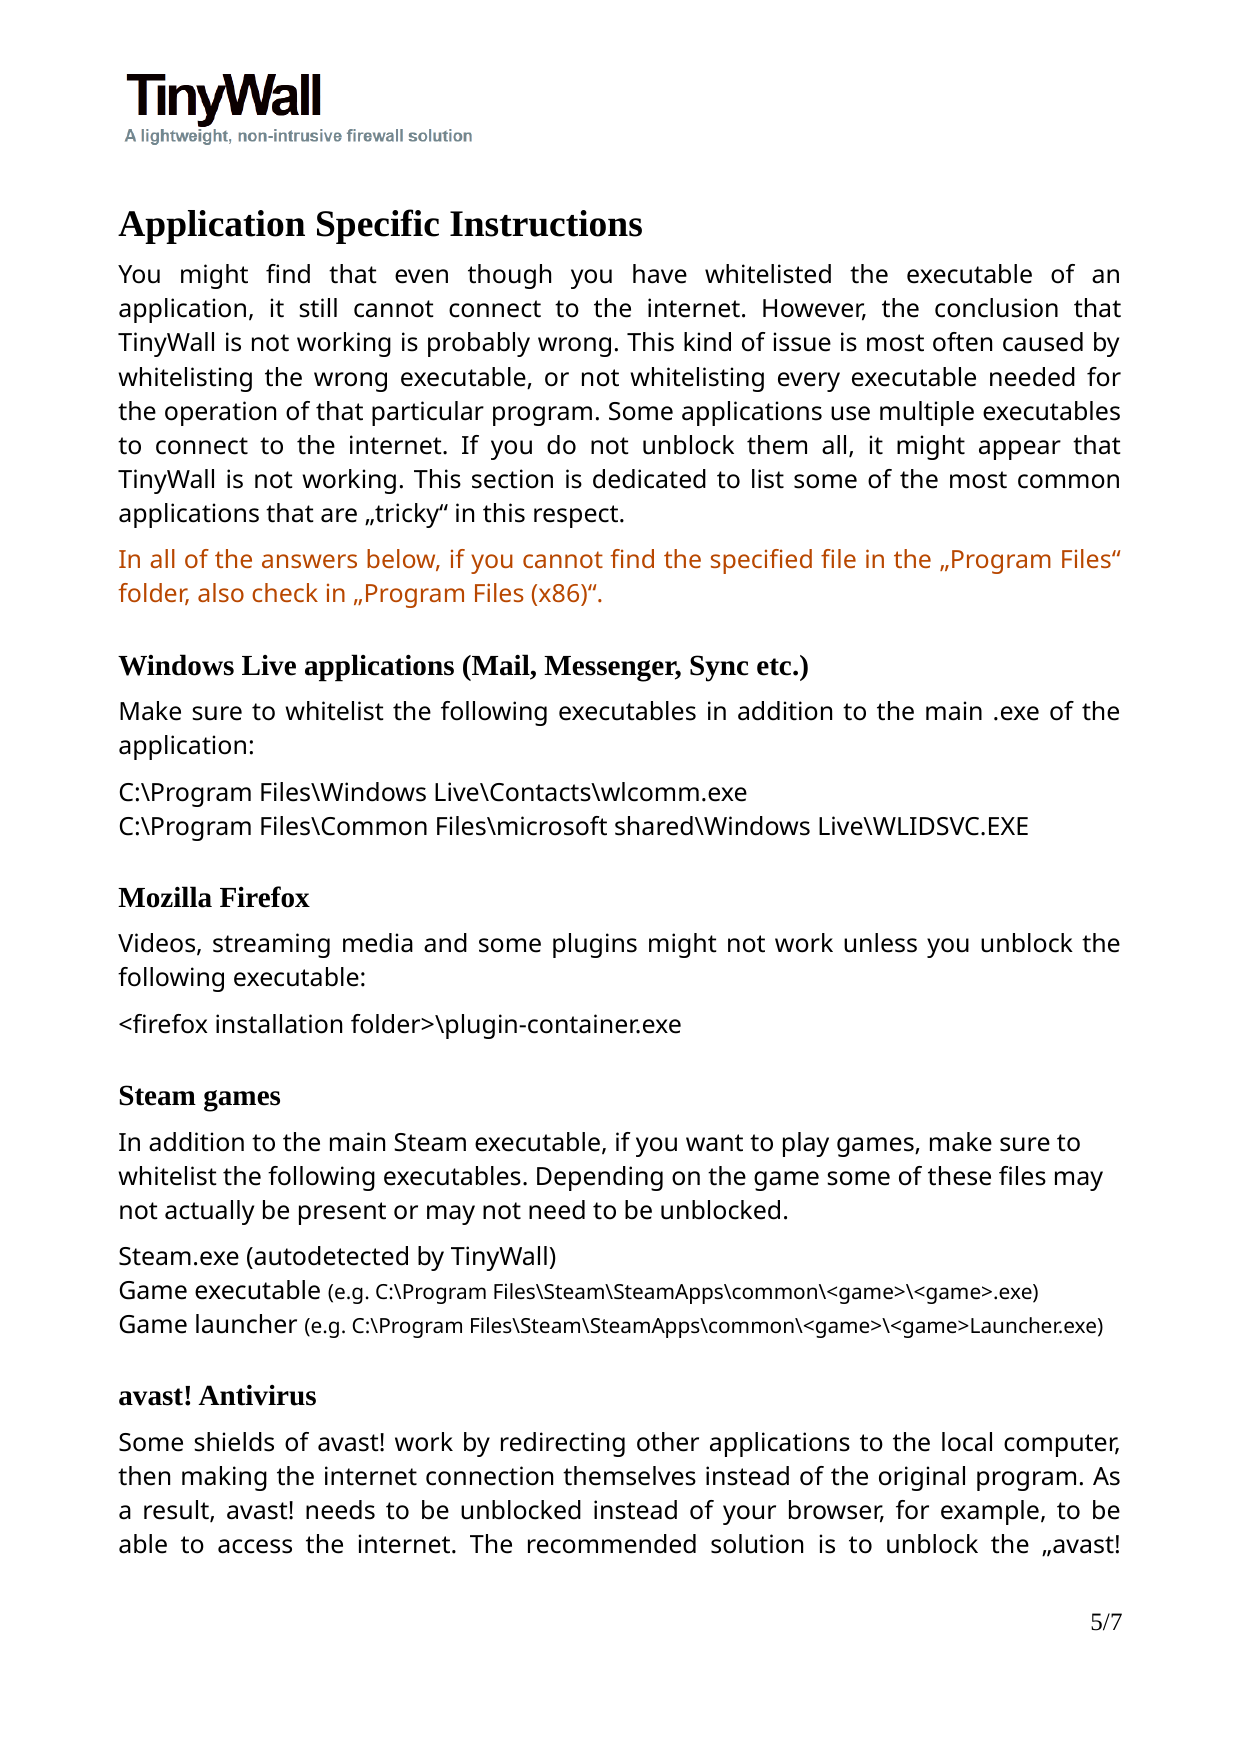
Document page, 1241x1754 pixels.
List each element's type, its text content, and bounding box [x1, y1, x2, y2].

text C:\Program Files\Windows Live\Contacts\wlcomm.exe C:\Program Files\Common Files\microsoft shared\Windows Live\WLIDSVC.EXE [118, 774, 1122, 842]
text Videos, streaming media and some plugins might not work unless you unblock the following executable: [118, 926, 1122, 994]
text <firefox installation folder>\plugin-container.exe [118, 1007, 1122, 1041]
text Steam.exe (autodetected by TinyWall) Game executable (e.g. C:\Program Files\Steam\SteamApps\common\<game>\<game>.exe) Game launcher (e.g. C:\Program Files\Steam\SteamApps\common\<game>\<game>Launcher.exe) [118, 1239, 1122, 1341]
subtitle Mozilla Firefox [118, 880, 1122, 913]
text In addition to the main Steam executable, if you want to play games, make sure to whitelist the following executables. Depending on the game some of these files may not actually be present or may not need to be unblocked. [118, 1124, 1122, 1226]
picture [120, 68, 475, 146]
text In all of the answers below, if you cannot find the specified file in the „Program Files“ folder, also check in „Program Files (x86)“. [118, 542, 1122, 610]
subtitle Steam games [118, 1078, 1122, 1112]
subtitle Application Specific Instructions [118, 201, 1122, 244]
text You might find that even though you have whitelisted the executable of an application, it still cannot connect to the internet. However, the conclusion that TinyWall is not working is probably wrong. This kind of issue is most often caused by whitelisting the wrong executable, or not whitelisting every executable needed for the operation of that particular program. Some applications use multiple executables to connect to the internet. If you do not unblock them all, it might appear that TinyWall is not working. This section is dedicated to list some of the most common applications that are „tricky“ in this respect. [118, 257, 1122, 529]
text Some shields of avast! work by redirecting other applications to the local computer, then making the internet connection themselves instead of the original program. As a result, avast! needs to be unblocked instead of your browser, for example, to be able to access the internet. The recommended solution is to unblock the „avast! [118, 1424, 1122, 1561]
subtitle avast! Antivirus [118, 1378, 1122, 1412]
text Make sure to whitelist the following executables in addition to the main .exe of the application: [118, 694, 1122, 762]
subtitle Windows Live applications (Mail, Messenger, Sync etc.) [118, 648, 1122, 681]
